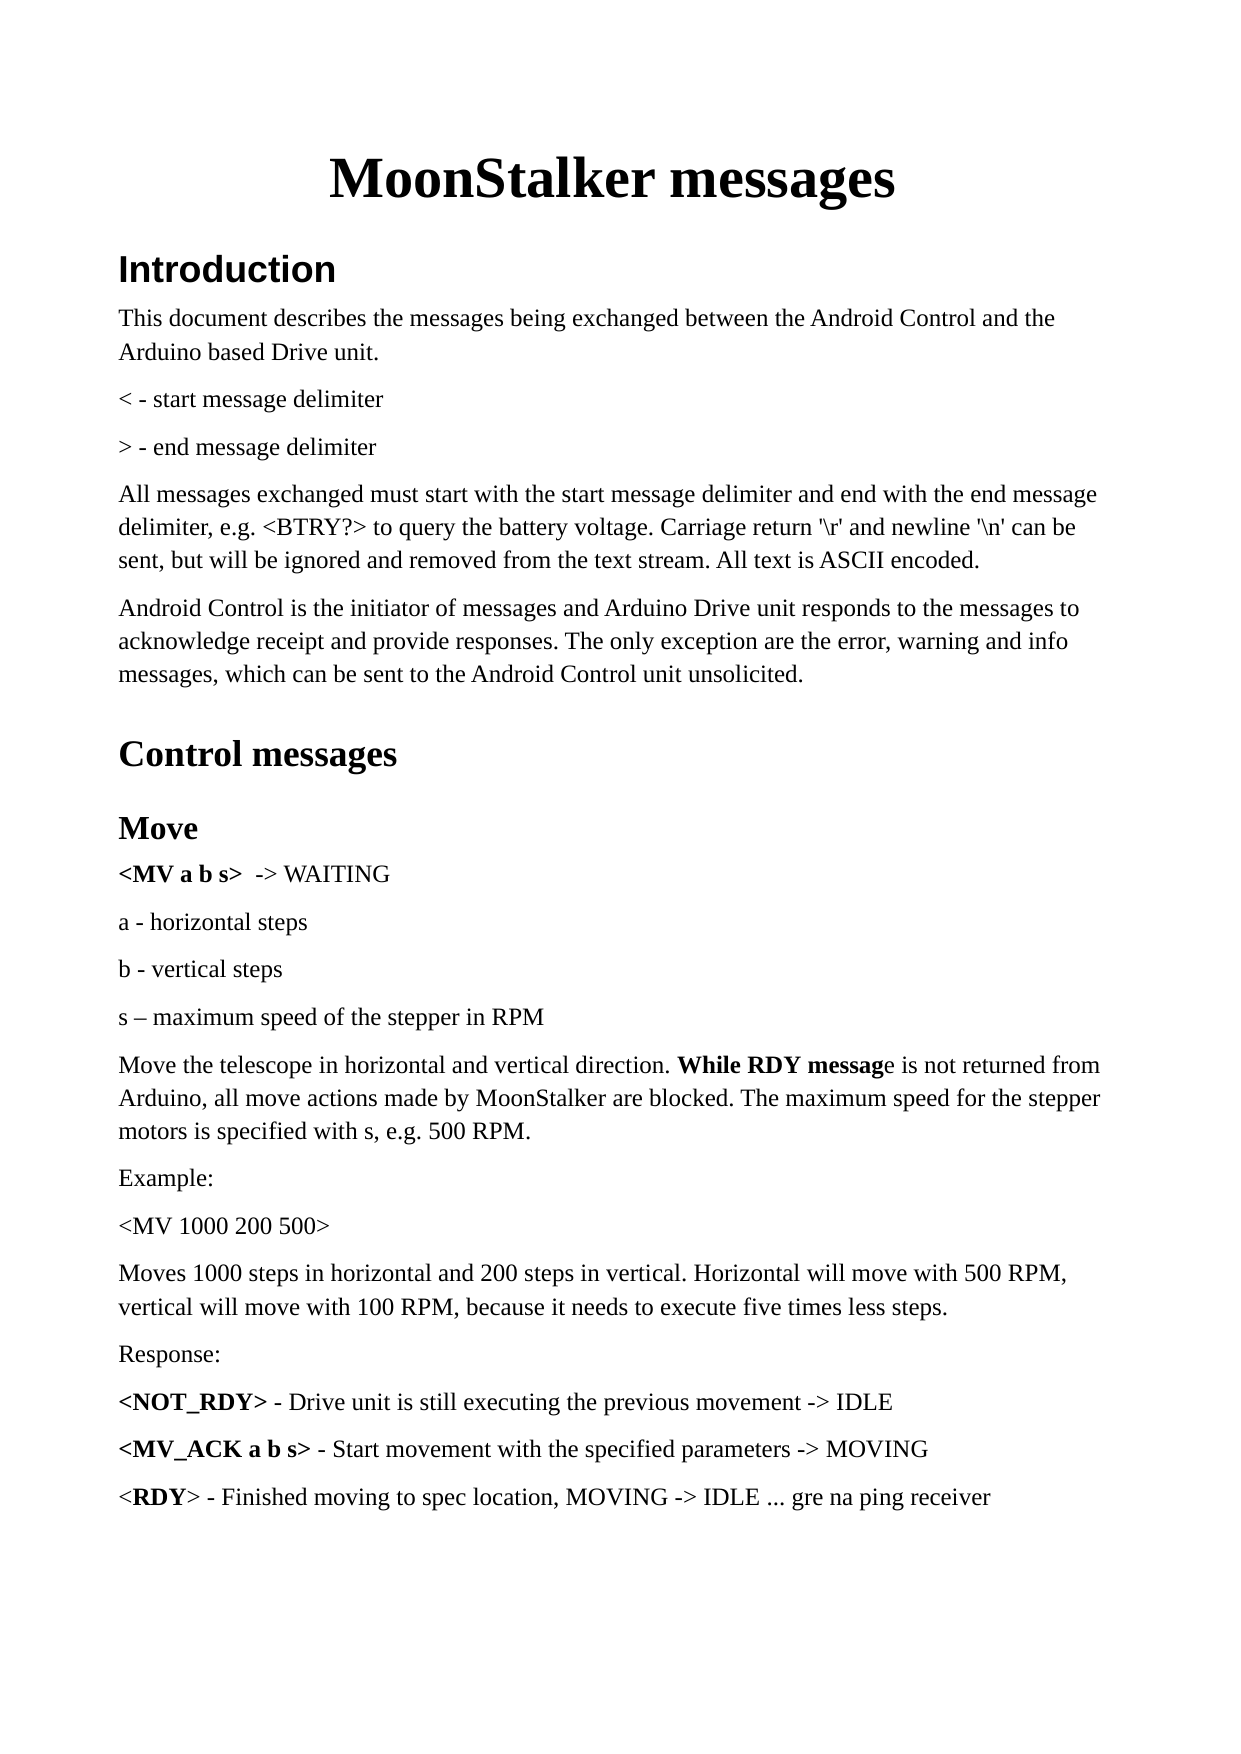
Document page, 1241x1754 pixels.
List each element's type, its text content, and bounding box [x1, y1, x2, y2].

text <NOT_RDY> - Drive unit is still executing the previous movement -> IDLE [118, 1387, 1122, 1416]
text <RDY> - Finished moving to spec location, MOVING -> IDLE ... gre na ping receiver [118, 1482, 1122, 1511]
text This document describes the messages being exchanged between the Android Control and the Arduino based Drive unit. [118, 303, 1122, 365]
text b - vertical steps [118, 954, 1122, 983]
text > - end message delimiter [118, 432, 1122, 461]
text Example: [118, 1163, 1122, 1192]
text Android Control is the initiator of messages and Arduino Drive unit responds to the messages to acknowledge receipt and provide responses. The only exception are the error, warning and info messages, which can be sent to the Android Control unit unsolicited. [118, 593, 1122, 688]
text a - horizontal steps [118, 907, 1122, 936]
text Response: [118, 1339, 1122, 1368]
text Moves 1000 steps in horizontal and 200 steps in vertical. Horizontal will move with 500 RPM, vertical will move with 100 RPM, because it needs to execute five times less steps. [118, 1258, 1122, 1320]
subtitle Introduction [118, 248, 1122, 291]
text < - start message delimiter [118, 384, 1122, 413]
text <MV a b s> -> WAITING [118, 859, 1122, 888]
text All messages exchanged must start with the start message delimiter and end with the end message delimiter, e.g. <BTRY?> to query the battery voltage. Carriage return '\r' and newline '\n' can be sent, but will be ignored and removed from the text stream. All text is ASCII encoded. [118, 479, 1122, 574]
text s – maximum speed of the stepper in RPM [118, 1002, 1122, 1031]
text <MV 1000 200 500> [118, 1211, 1122, 1240]
text <MV_ACK a b s> - Start movement with the specified parameters -> MOVING [118, 1434, 1122, 1463]
text Move the telescope in horizontal and vertical direction. While RDY message is not returned from Arduino, all move actions made by MoonStalker are blocked. The maximum speed for the stepper motors is specified with s, e.g. 500 RPM. [118, 1050, 1122, 1144]
subtitle Move [118, 808, 1122, 847]
title MoonStalker messages [118, 143, 1122, 210]
subtitle Control messages [118, 732, 1122, 775]
